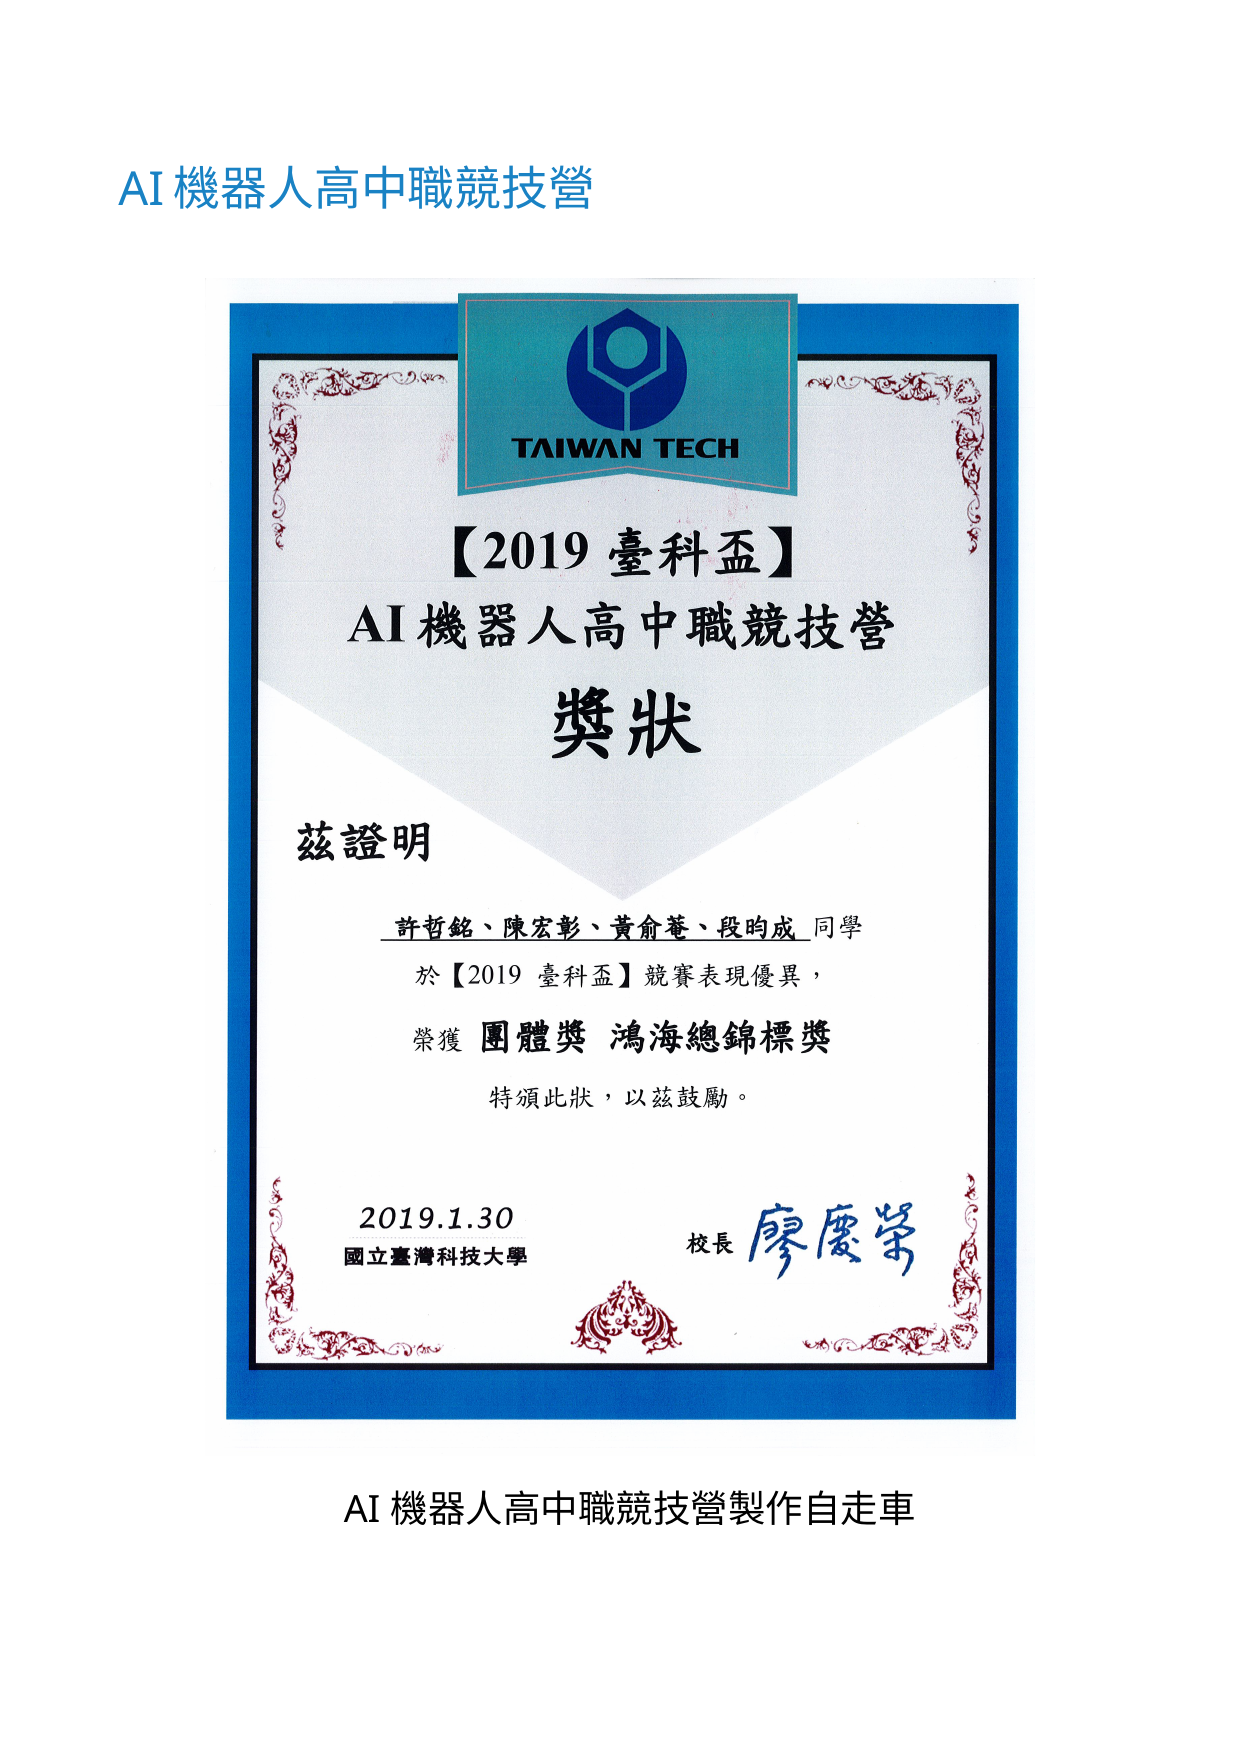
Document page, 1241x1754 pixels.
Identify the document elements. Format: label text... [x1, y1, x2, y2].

subtitle AI機器人高中職競技營 [118, 151, 1122, 219]
